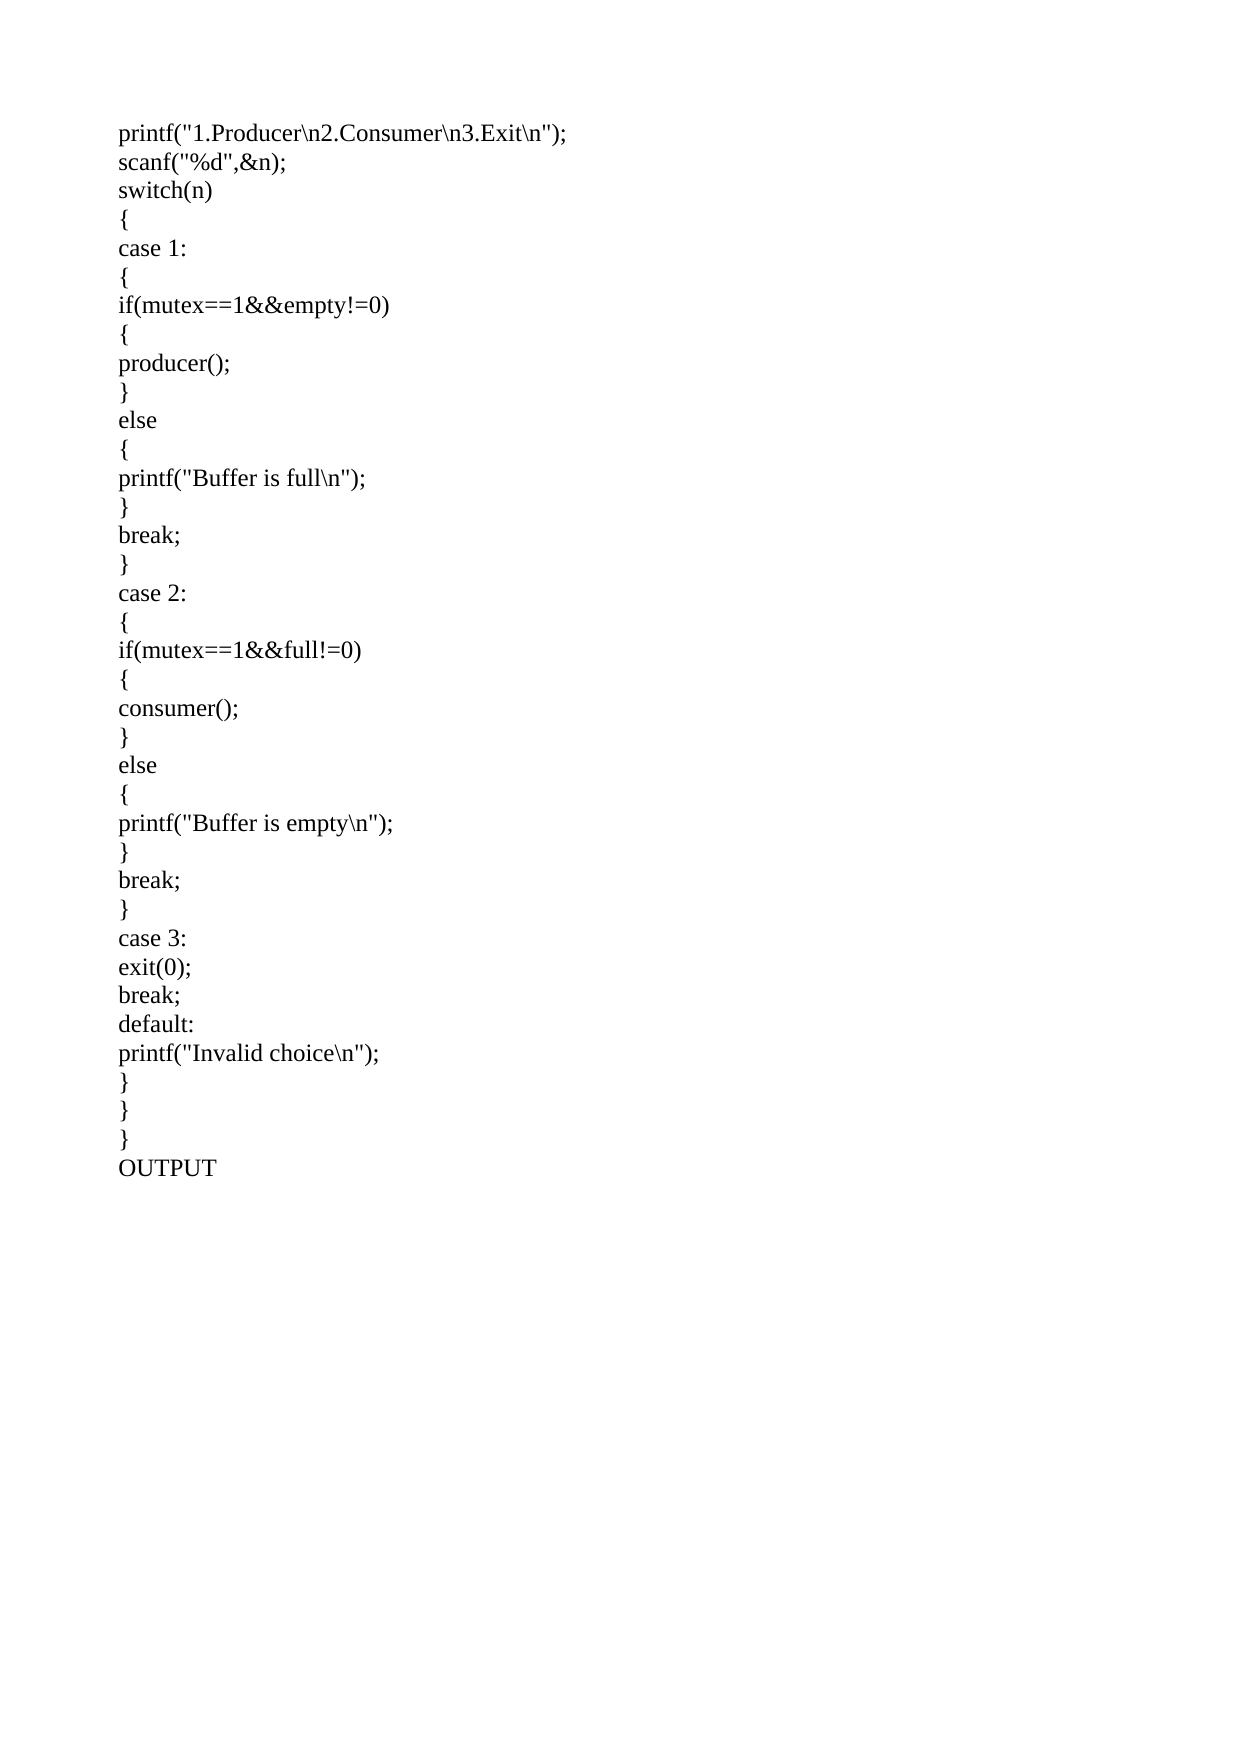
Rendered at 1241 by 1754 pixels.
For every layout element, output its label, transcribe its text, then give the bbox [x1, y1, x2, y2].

text producer(); [118, 348, 1122, 377]
text } [118, 1096, 1122, 1124]
text scanf("%d",&n); [118, 147, 1122, 176]
text break; [118, 981, 1122, 1009]
text else [118, 751, 1122, 779]
text if(mutex==1&&empty!=0) [118, 291, 1122, 319]
text default: [118, 1009, 1122, 1038]
text break; [118, 521, 1122, 549]
text else [118, 406, 1122, 434]
text } [118, 1124, 1122, 1153]
text { [118, 779, 1122, 808]
text } [118, 1067, 1122, 1096]
text OUTPUT [118, 1153, 1122, 1182]
text { [118, 434, 1122, 463]
text switch(n) [118, 176, 1122, 204]
text } [118, 377, 1122, 406]
text { [118, 607, 1122, 636]
text } [118, 722, 1122, 751]
text } [118, 894, 1122, 923]
text if(mutex==1&&full!=0) [118, 636, 1122, 664]
text } [118, 492, 1122, 521]
text consumer(); [118, 693, 1122, 722]
text case 2: [118, 578, 1122, 607]
text printf("Invalid choice\n"); [118, 1038, 1122, 1067]
text printf("Buffer is full\n"); [118, 463, 1122, 492]
text break; [118, 866, 1122, 894]
text exit(0); [118, 952, 1122, 981]
text { [118, 262, 1122, 291]
text { [118, 664, 1122, 693]
text } [118, 837, 1122, 866]
text printf("1.Producer\n2.Consumer\n3.Exit\n"); [118, 118, 1122, 147]
text case 1: [118, 233, 1122, 262]
text case 3: [118, 923, 1122, 952]
text { [118, 204, 1122, 233]
text printf("Buffer is empty\n"); [118, 808, 1122, 837]
text { [118, 319, 1122, 348]
text } [118, 549, 1122, 578]
